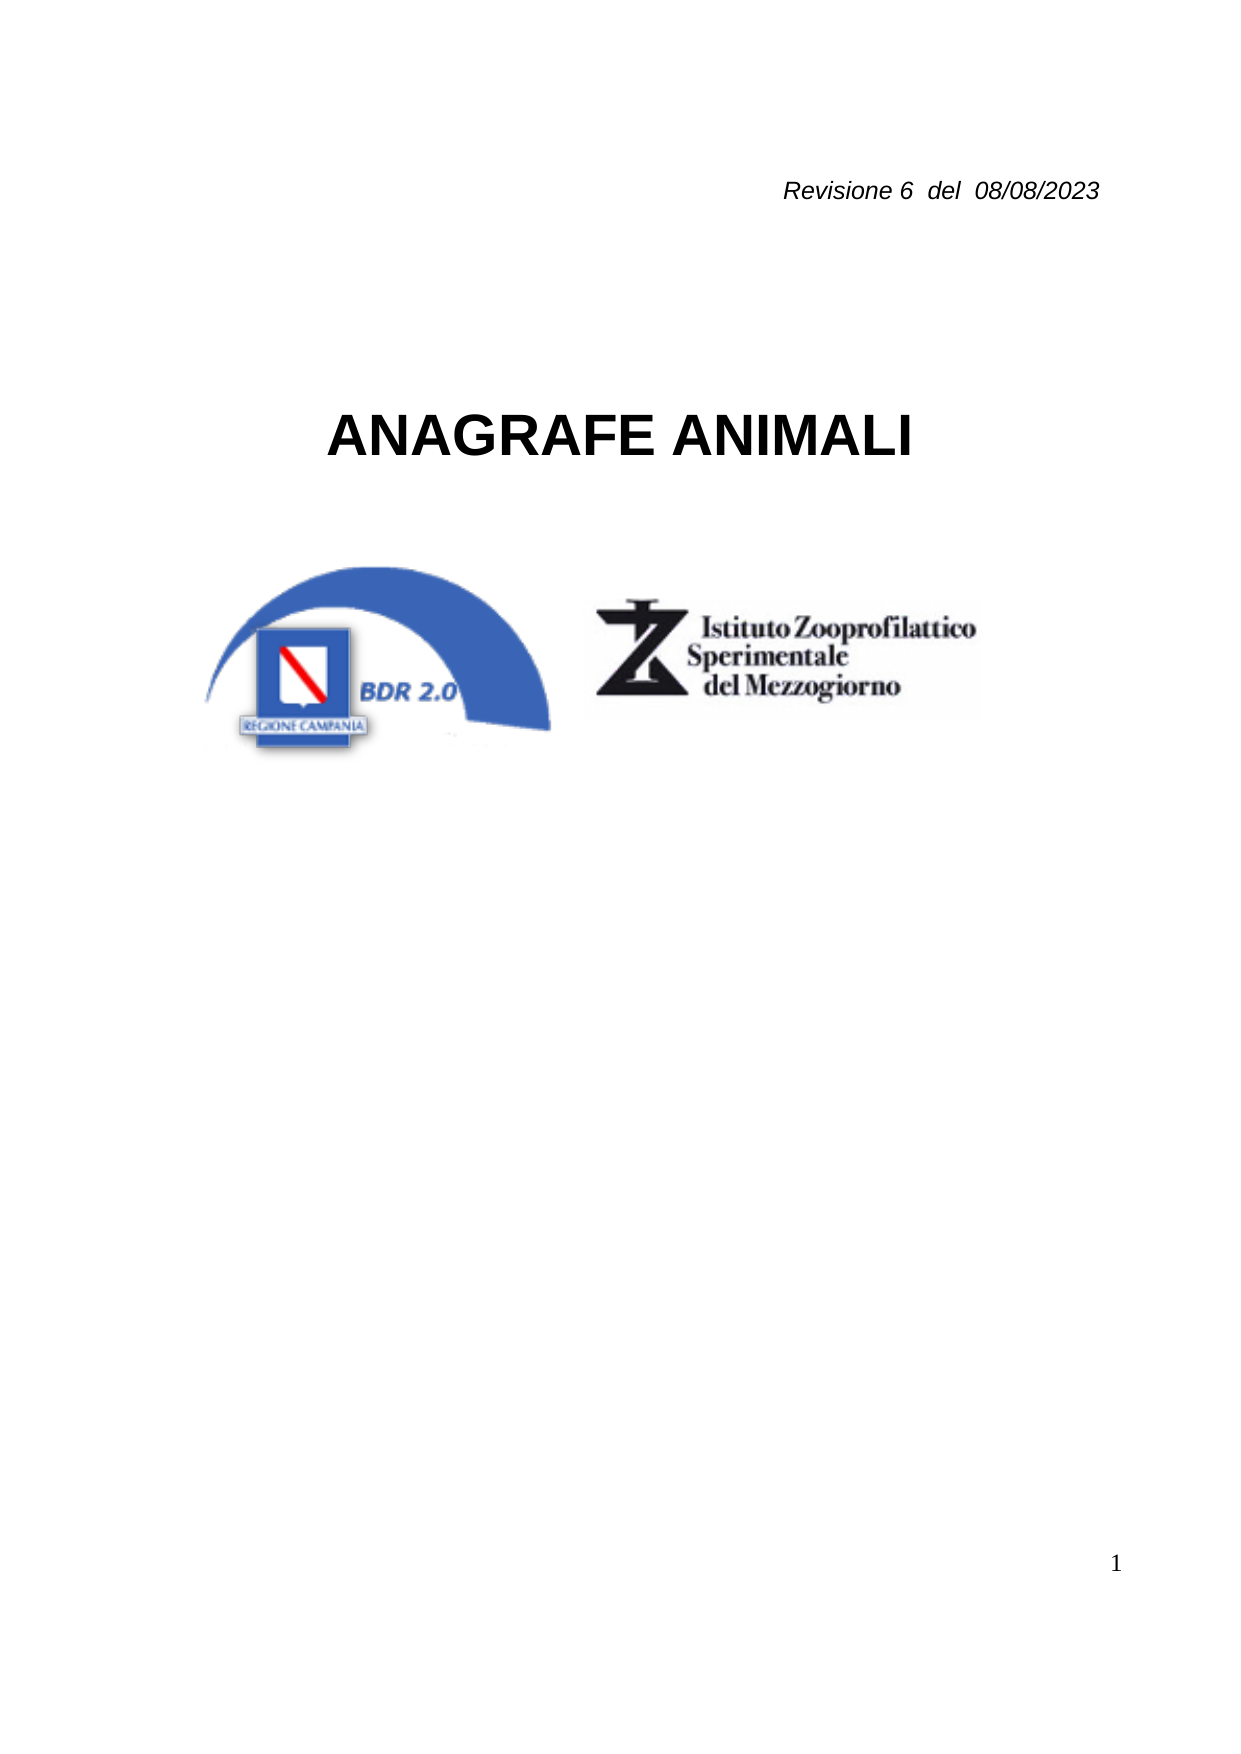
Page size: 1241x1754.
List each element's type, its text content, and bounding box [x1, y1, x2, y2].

picture [203, 566, 1037, 775]
text Revisione 6 del 08/08/2023 [118, 176, 1122, 205]
title ANAGRAFE ANIMALI [118, 401, 1122, 468]
